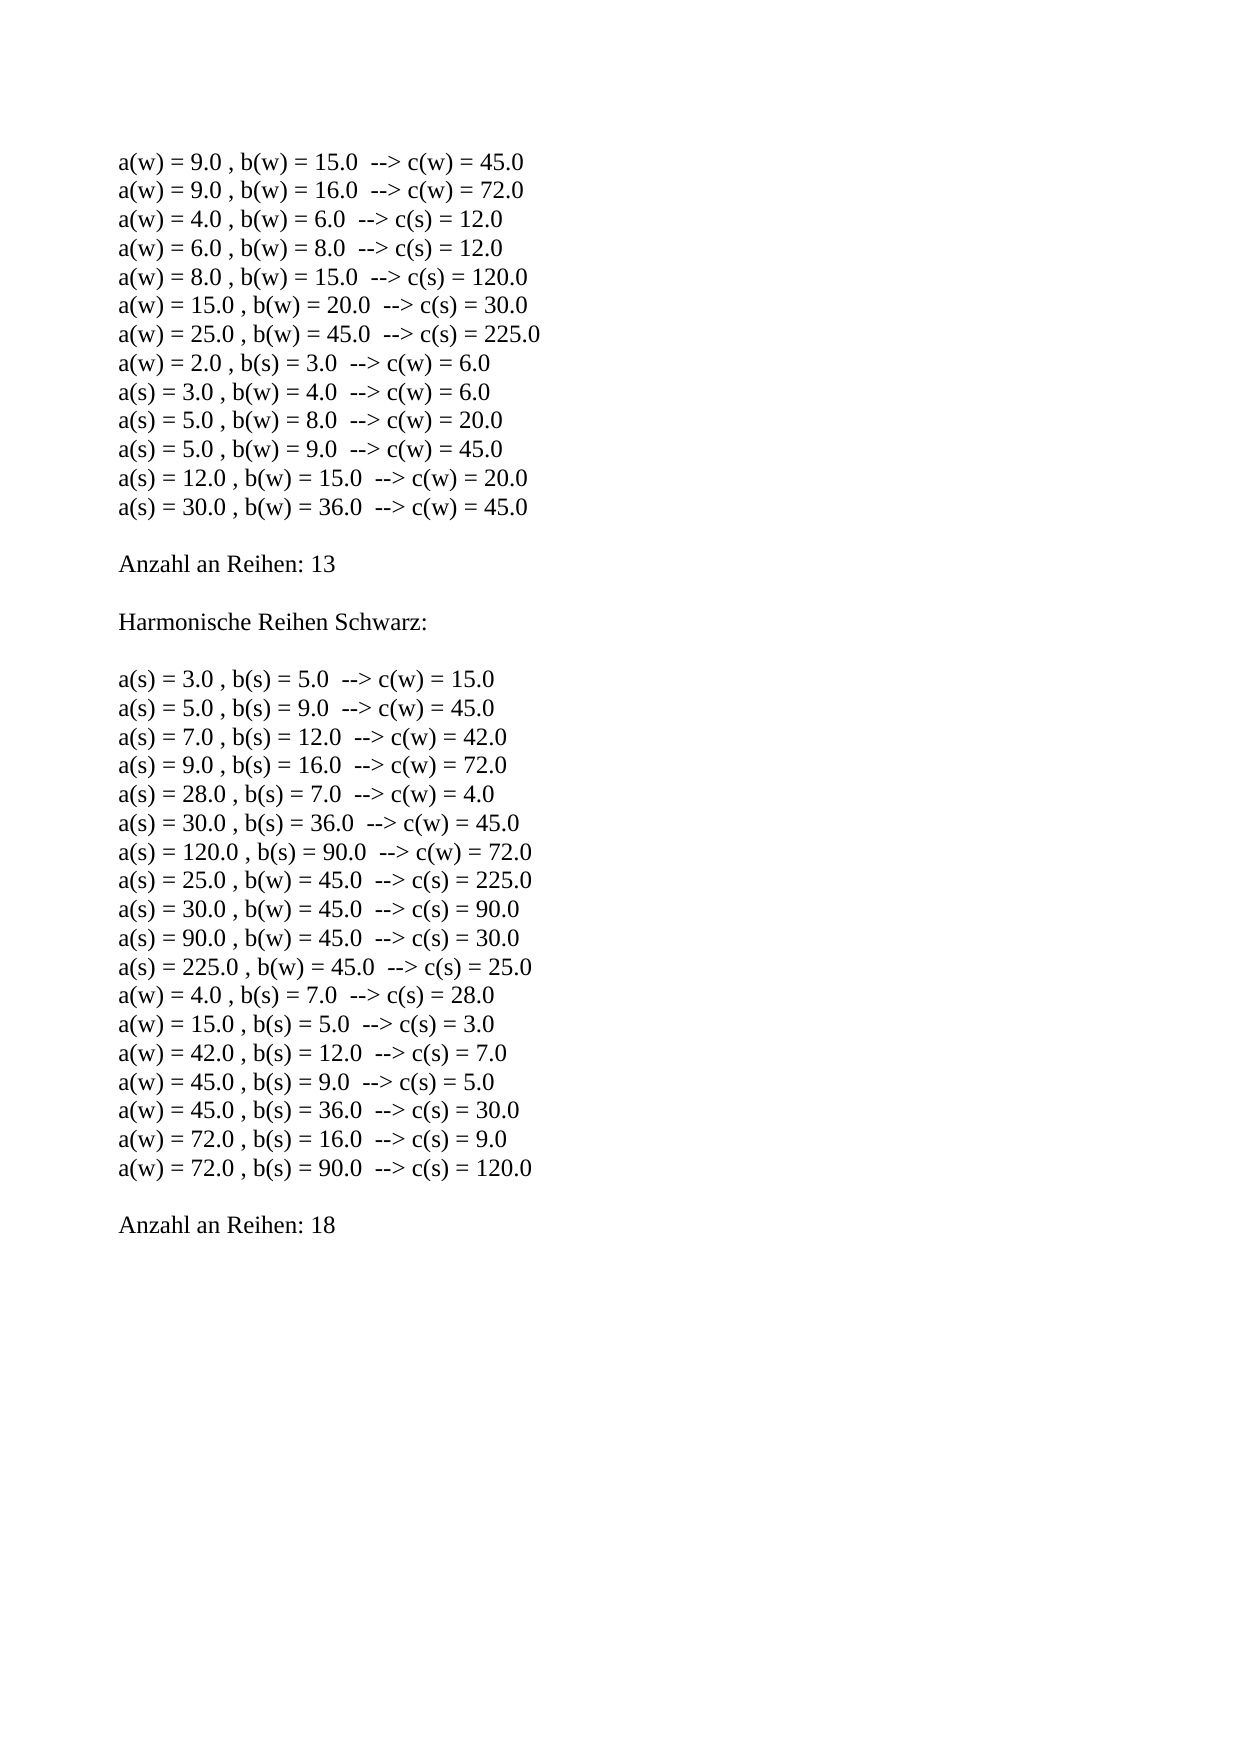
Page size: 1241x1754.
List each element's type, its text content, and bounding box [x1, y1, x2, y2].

text a(s) = 3.0 , b(s) = 5.0 --> c(w) = 15.0 [118, 664, 1122, 693]
text a(w) = 4.0 , b(w) = 6.0 --> c(s) = 12.0 [118, 204, 1122, 233]
text a(s) = 225.0 , b(w) = 45.0 --> c(s) = 25.0 [118, 952, 1122, 981]
text a(s) = 5.0 , b(w) = 9.0 --> c(w) = 45.0 [118, 434, 1122, 463]
text a(s) = 5.0 , b(s) = 9.0 --> c(w) = 45.0 [118, 693, 1122, 722]
text Harmonische Reihen Schwarz: [118, 607, 1122, 636]
text a(s) = 30.0 , b(s) = 36.0 --> c(w) = 45.0 [118, 808, 1122, 837]
text Anzahl an Reihen: 13 [118, 549, 1122, 578]
text a(w) = 4.0 , b(s) = 7.0 --> c(s) = 28.0 [118, 981, 1122, 1009]
text a(w) = 15.0 , b(w) = 20.0 --> c(s) = 30.0 [118, 291, 1122, 319]
text a(w) = 9.0 , b(w) = 15.0 --> c(w) = 45.0 [118, 147, 1122, 176]
text a(s) = 90.0 , b(w) = 45.0 --> c(s) = 30.0 [118, 923, 1122, 952]
text a(s) = 3.0 , b(w) = 4.0 --> c(w) = 6.0 [118, 377, 1122, 406]
text a(w) = 9.0 , b(w) = 16.0 --> c(w) = 72.0 [118, 176, 1122, 204]
text a(w) = 25.0 , b(w) = 45.0 --> c(s) = 225.0 [118, 319, 1122, 348]
text a(w) = 2.0 , b(s) = 3.0 --> c(w) = 6.0 [118, 348, 1122, 377]
text a(s) = 5.0 , b(w) = 8.0 --> c(w) = 20.0 [118, 406, 1122, 434]
text a(s) = 120.0 , b(s) = 90.0 --> c(w) = 72.0 [118, 837, 1122, 866]
text a(s) = 9.0 , b(s) = 16.0 --> c(w) = 72.0 [118, 751, 1122, 779]
text a(s) = 30.0 , b(w) = 45.0 --> c(s) = 90.0 [118, 894, 1122, 923]
text a(w) = 45.0 , b(s) = 36.0 --> c(s) = 30.0 [118, 1096, 1122, 1124]
text a(w) = 6.0 , b(w) = 8.0 --> c(s) = 12.0 [118, 233, 1122, 262]
text a(s) = 7.0 , b(s) = 12.0 --> c(w) = 42.0 [118, 722, 1122, 751]
text a(w) = 8.0 , b(w) = 15.0 --> c(s) = 120.0 [118, 262, 1122, 291]
text a(w) = 45.0 , b(s) = 9.0 --> c(s) = 5.0 [118, 1067, 1122, 1096]
text a(s) = 30.0 , b(w) = 36.0 --> c(w) = 45.0 [118, 492, 1122, 521]
text Anzahl an Reihen: 18 [118, 1211, 1122, 1239]
text a(w) = 72.0 , b(s) = 90.0 --> c(s) = 120.0 [118, 1153, 1122, 1182]
text a(s) = 12.0 , b(w) = 15.0 --> c(w) = 20.0 [118, 463, 1122, 492]
text a(w) = 72.0 , b(s) = 16.0 --> c(s) = 9.0 [118, 1124, 1122, 1153]
text a(s) = 25.0 , b(w) = 45.0 --> c(s) = 225.0 [118, 866, 1122, 894]
text a(w) = 42.0 , b(s) = 12.0 --> c(s) = 7.0 [118, 1038, 1122, 1067]
text a(w) = 15.0 , b(s) = 5.0 --> c(s) = 3.0 [118, 1009, 1122, 1038]
text a(s) = 28.0 , b(s) = 7.0 --> c(w) = 4.0 [118, 779, 1122, 808]
